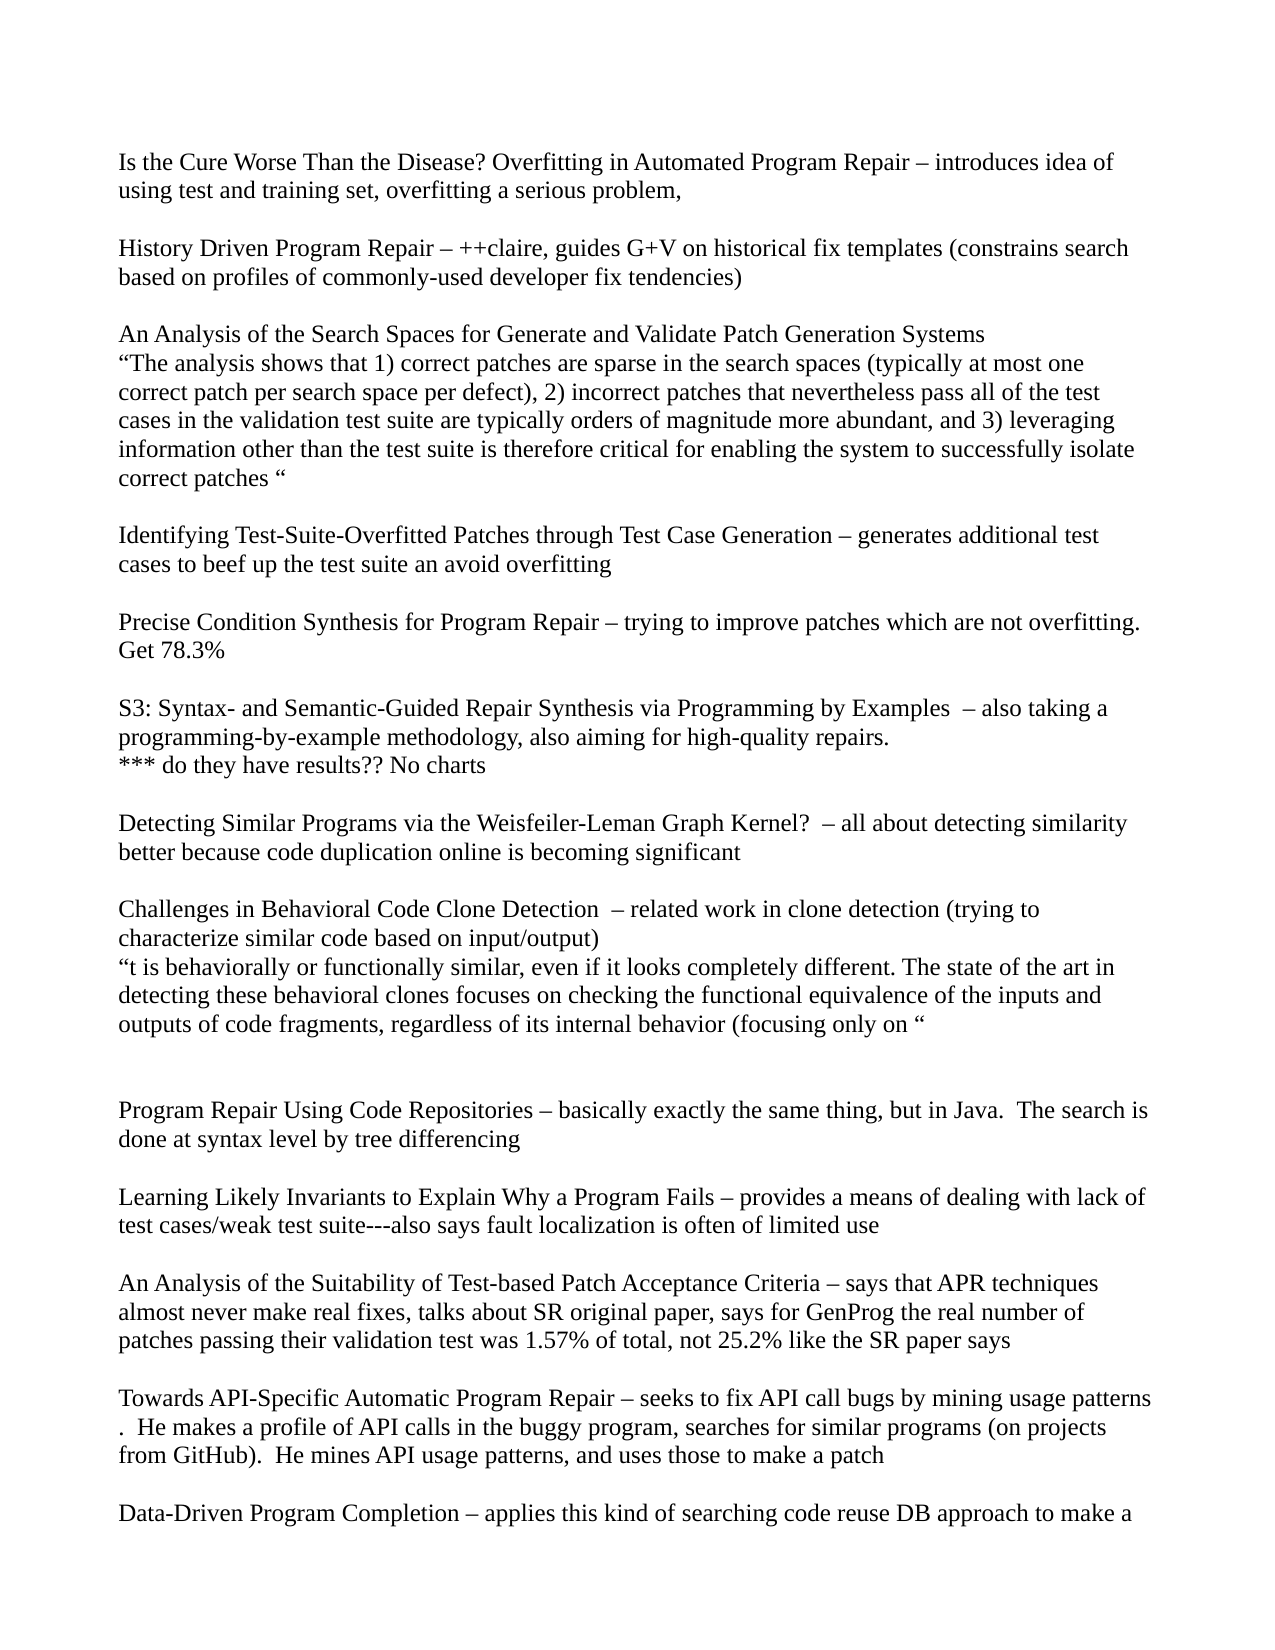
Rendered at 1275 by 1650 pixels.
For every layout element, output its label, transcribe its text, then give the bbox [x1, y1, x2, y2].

text S3: Syntax- and Semantic-Guided Repair Synthesis via Programming by Examples – also taking a programming-by-example methodology, also aiming for high-quality repairs. [118, 693, 1157, 751]
text Learning Likely Invariants to Explain Why a Program Fails – provides a means of dealing with lack of test cases/weak test suite---also says fault localization is often of limited use [118, 1182, 1157, 1239]
text History Driven Program Repair – ++claire, guides G+V on historical fix templates (constrains search based on profiles of commonly-used developer fix tendencies) [118, 233, 1157, 291]
text Precise Condition Synthesis for Program Repair – trying to improve patches which are not overfitting. Get 78.3% [118, 607, 1157, 664]
text Identifying Test-Suite-Overfitted Patches through Test Case Generation – generates additional test cases to beef up the test suite an avoid overfitting [118, 521, 1157, 578]
text Towards API-Specific Automatic Program Repair – seeks to fix API call bugs by mining usage patterns . He makes a profile of API calls in the buggy program, searches for similar programs (on projects from GitHub). He mines API usage patterns, and uses those to make a patch [118, 1383, 1157, 1469]
text Data-Driven Program Completion – applies this kind of searching code reuse DB approach to make a [118, 1498, 1157, 1527]
text Challenges in Behavioral Code Clone Detection – related work in clone detection (trying to characterize similar code based on input/output) [118, 894, 1157, 952]
text Detecting Similar Programs via the Weisfeiler-Leman Graph Kernel? – all about detecting similarity better because code duplication online is becoming significant [118, 808, 1157, 866]
text “The analysis shows that 1) correct patches are sparse in the search spaces (typically at most one correct patch per search space per defect), 2) incorrect patches that nevertheless pass all of the test cases in the validation test suite are typically orders of magnitude more abundant, and 3) leveraging information other than the test suite is therefore critical for enabling the system to successfully isolate correct patches “ [118, 348, 1157, 492]
text “t is behaviorally or functionally similar, even if it looks completely different. The state of the art in detecting these behavioral clones focuses on checking the functional equivalence of the inputs and outputs of code fragments, regardless of its internal behavior (focusing only on “ [118, 952, 1157, 1038]
text *** do they have results?? No charts [118, 751, 1157, 779]
text An Analysis of the Suitability of Test-based Patch Acceptance Criteria – says that APR techniques almost never make real fixes, talks about SR original paper, says for GenProg the real number of patches passing their validation test was 1.57% of total, not 25.2% like the SR paper says [118, 1268, 1157, 1354]
text Program Repair Using Code Repositories – basically exactly the same thing, but in Java. The search is done at syntax level by tree differencing [118, 1096, 1157, 1153]
text An Analysis of the Search Spaces for Generate and Validate Patch Generation Systems [118, 319, 1157, 348]
text Is the Cure Worse Than the Disease? Overfitting in Automated Program Repair – introduces idea of using test and training set, overfitting a serious problem, [118, 147, 1157, 204]
